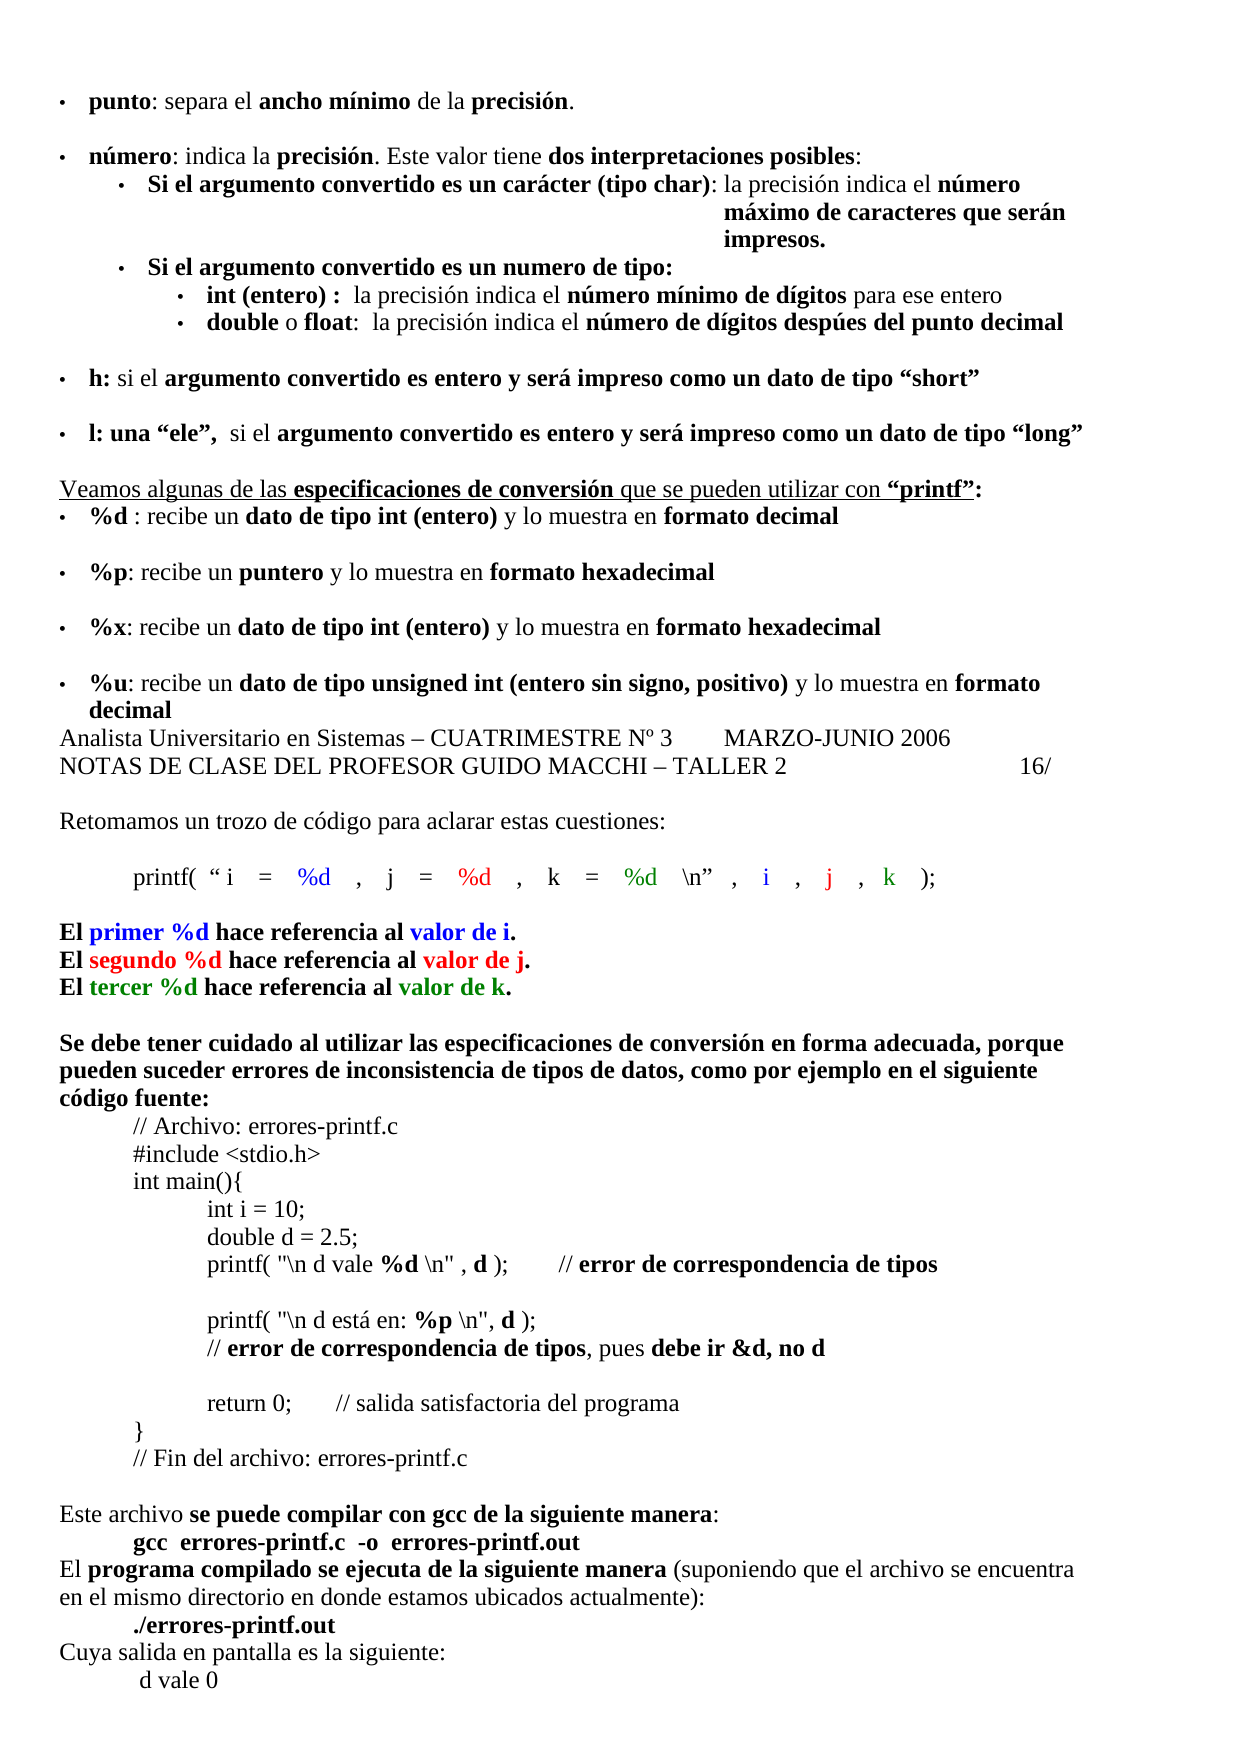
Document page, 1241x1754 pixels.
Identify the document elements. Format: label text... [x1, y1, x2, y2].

text int i = 10; [59, 1195, 1093, 1223]
text printf( "\n d vale %d \n" , d ); // error de correspondencia de tipos [59, 1251, 1093, 1278]
text Retomamos un trozo de código para aclarar estas cuestiones: [59, 807, 1093, 835]
text double d = 2.5; [59, 1223, 1093, 1251]
text #include <stdio.h> [59, 1140, 1093, 1167]
list %x: recibe un dato de tipo int (entero) y lo muestra en formato hexadecimal [59, 613, 1093, 641]
text printf( “ i = %d , j = %d , k = %d \n” , i , j , k ); [59, 863, 1093, 890]
text // Fin del archivo: errores-printf.c [59, 1444, 1093, 1472]
text d vale 0 [59, 1666, 1093, 1694]
text Veamos algunas de las especificaciones de conversión que se pueden utilizar con “printf”: [59, 475, 1093, 502]
text El programa compilado se ejecuta de la siguiente manera (suponiendo que el archivo se encuentra en el mismo directorio en donde estamos ubicados actualmente): [59, 1555, 1093, 1611]
text NOTAS DE CLASE DEL PROFESOR GUIDO MACCHI – TALLER 2 16/ [59, 752, 1093, 779]
list h: si el argumento convertido es entero y será impreso como un dato de tipo “short” [59, 364, 1093, 392]
text Analista Universitario en Sistemas – CUATRIMESTRE Nº 3 MARZO-JUNIO 2006 [59, 724, 1093, 752]
text El tercer %d hace referencia al valor de k. [59, 973, 1093, 1001]
list %p: recibe un puntero y lo muestra en formato hexadecimal [59, 558, 1093, 586]
text // Archivo: errores-printf.c [59, 1112, 1093, 1140]
text int main(){ [59, 1167, 1093, 1195]
list l: una “ele”, si el argumento convertido es entero y será impreso como un dato de tipo “long” [59, 419, 1093, 447]
list Si el argumento convertido es un numero de tipo: [118, 253, 1093, 281]
list %d : recibe un dato de tipo int (entero) y lo muestra en formato decimal [59, 502, 1093, 530]
text Cuya salida en pantalla es la siguiente: [59, 1638, 1093, 1666]
text Se debe tener cuidado al utilizar las especificaciones de conversión en forma adecuada, porque pueden suceder errores de inconsistencia de tipos de datos, como por ejemplo en el siguiente código fuente: [59, 1029, 1093, 1112]
list punto: separa el ancho mínimo de la precisión. [59, 87, 1093, 114]
text } [59, 1417, 1093, 1444]
list %u: recibe un dato de tipo unsigned int (entero sin signo, positivo) y lo muestra en formato decimal [59, 669, 1093, 724]
text printf( "\n d está en: %p \n", d ); [59, 1306, 1093, 1334]
text gcc errores-printf.c -o errores-printf.out [59, 1528, 1093, 1555]
text El primer %d hace referencia al valor de i. [59, 918, 1093, 946]
text ./errores-printf.out [59, 1611, 1093, 1638]
text return 0; // salida satisfactoria del programa [59, 1389, 1093, 1417]
list int (entero) : la precisión indica el número mínimo de dígitos para ese entero [177, 281, 1093, 308]
text El segundo %d hace referencia al valor de j. [59, 946, 1093, 973]
list double o float: la precisión indica el número de dígitos despúes del punto decimal [177, 308, 1093, 336]
text // error de correspondencia de tipos, pues debe ir &d, no d [59, 1334, 1093, 1361]
list número: indica la precisión. Este valor tiene dos interpretaciones posibles: [59, 142, 1093, 170]
list Si el argumento convertido es un carácter (tipo char): la precisión indica el número máximo de caracteres que serán impresos. [118, 170, 1093, 253]
text Este archivo se puede compilar con gcc de la siguiente manera: [59, 1500, 1093, 1528]
